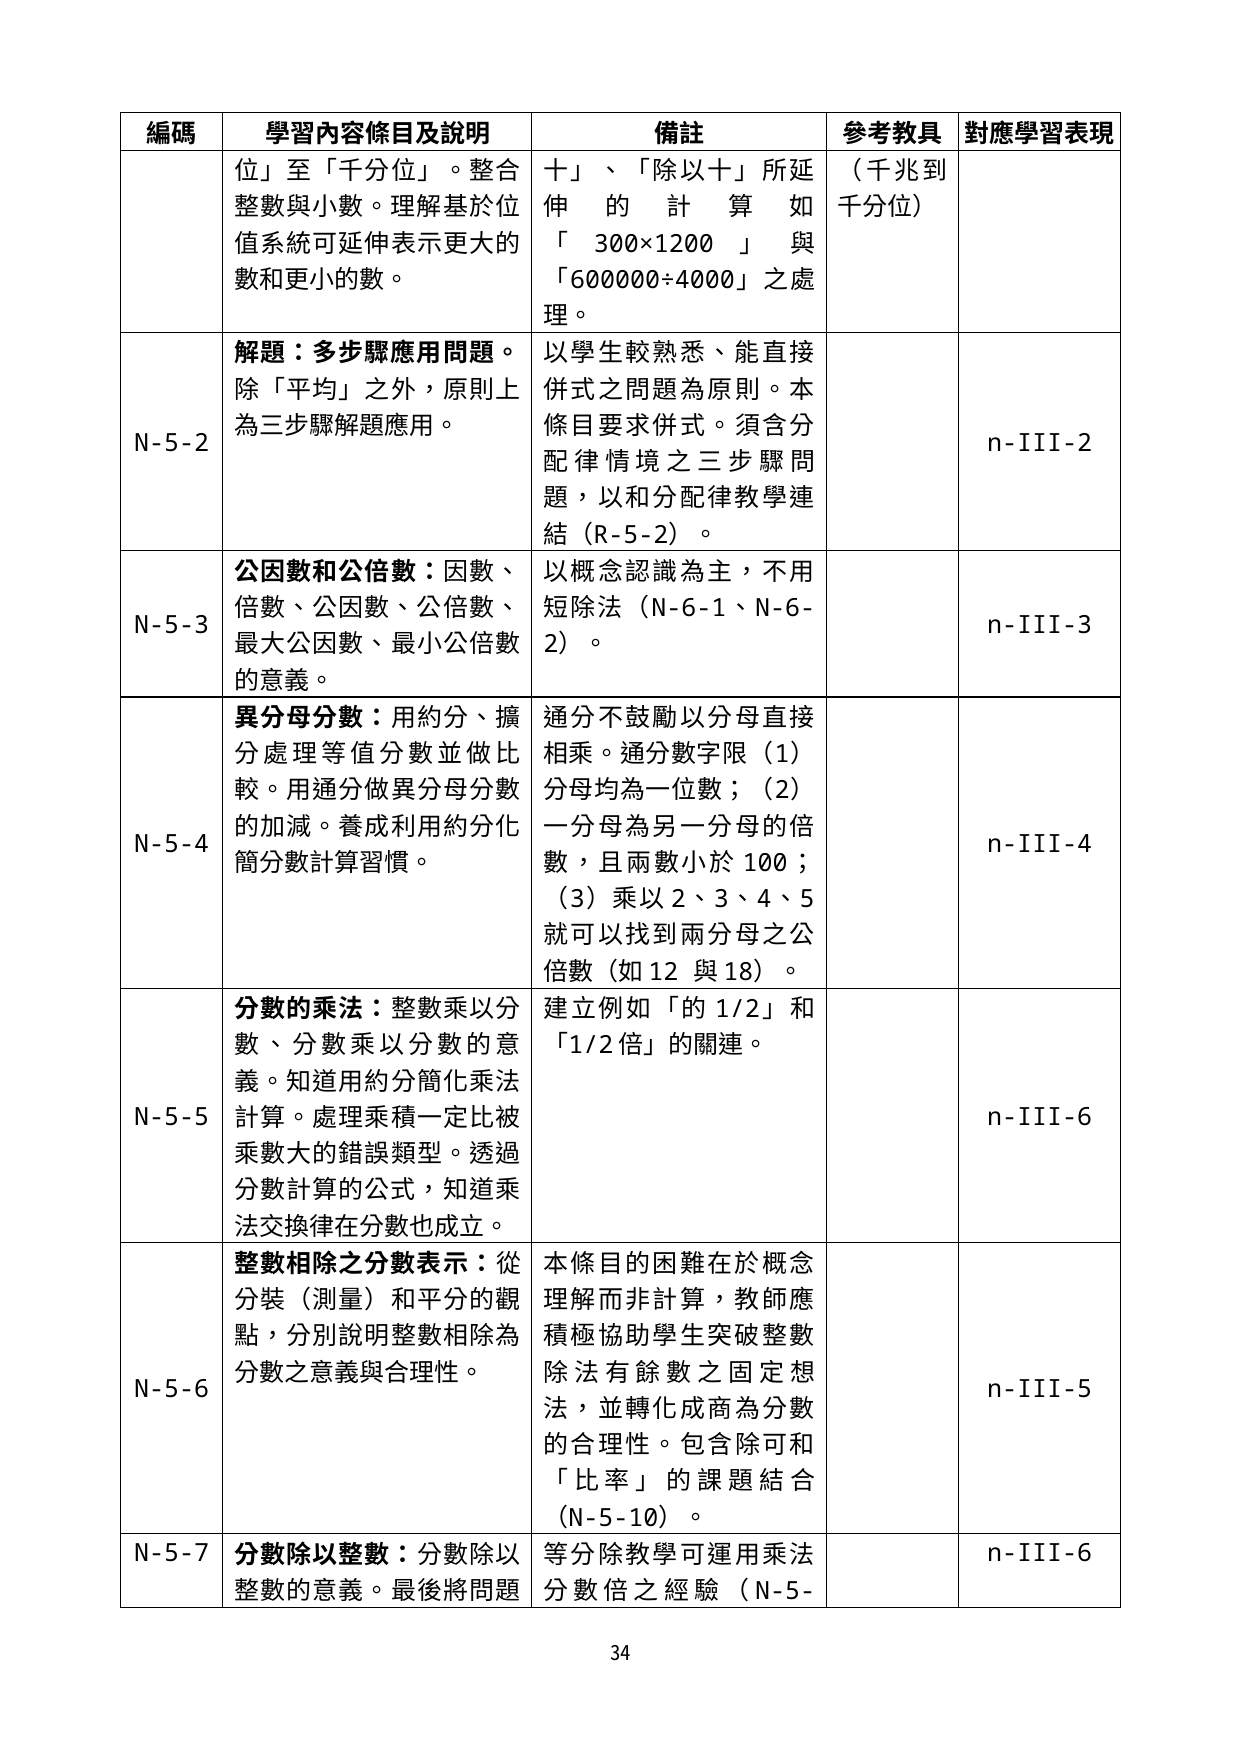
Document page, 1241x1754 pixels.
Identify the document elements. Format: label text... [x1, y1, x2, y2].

table_cell [959, 151, 1120, 332]
table_cell n-III-2 [959, 333, 1120, 550]
table_cell 以學生較熟悉、能直接併式之問題為原則。本條目要求併式。須含分配律情境之三步驟問題，以和分配律教學連結（R-5-2）。 [532, 333, 826, 550]
table_cell [827, 1534, 958, 1607]
table_cell 解題：多步驟應用問題。除「平均」之外，原則上為三步驟解題應用。 [223, 333, 531, 550]
table_cell 建立例如「的1/2」和「1/2倍」的關連。 [532, 989, 826, 1242]
table_cell 十」、「除以十」所延伸的計算如「300×1200」與「600000÷4000」之處理。 [532, 151, 826, 332]
table_cell n-III-6 [959, 989, 1120, 1242]
table_header 對應學習表現 [959, 113, 1120, 149]
table_cell N-5-7 [121, 1534, 222, 1607]
table_cell [827, 698, 958, 987]
table_cell n-III-6 [959, 1534, 1120, 1607]
table_cell 分數除以整數：分數除以整數的意義。最後將問題 [223, 1534, 531, 1607]
table_cell N-5-6 [121, 1243, 222, 1533]
table_cell 以概念認識為主，不用短除法（N-6-1、N-6-2）。 [532, 551, 826, 696]
table_cell [827, 551, 958, 696]
table_header 備註 [532, 113, 826, 149]
table_cell 通分不鼓勵以分母直接相乘。通分數字限（1）分母均為一位數；（2）一分母為另一分母的倍數，且兩數小於100；（3）乘以2、3、4、5 就可以找到兩分母之公倍數（如12 與18）。 [532, 698, 826, 987]
table_header 參考教具 [827, 113, 958, 149]
table_cell 等分除教學可運用乘法分數倍之經驗（N-5- [532, 1534, 826, 1607]
table_header 學習內容條目及說明 [223, 113, 531, 149]
table_cell n-III-3 [959, 551, 1120, 696]
table_cell （千兆到千分位） [827, 151, 958, 332]
table_cell [827, 333, 958, 550]
table_cell 公因數和公倍數：因數、倍數、公因數、公倍數、最大公因數、最小公倍數的意義。 [223, 551, 531, 696]
table_cell [827, 1243, 958, 1533]
table_header 編碼 [121, 113, 222, 149]
table_cell n-III-4 [959, 698, 1120, 987]
table_cell N-5-5 [121, 989, 222, 1242]
table_cell n-III-5 [959, 1243, 1120, 1533]
table_cell 位」至「千分位」。整合整數與小數。理解基於位值系統可延伸表示更大的數和更小的數。 [223, 151, 531, 332]
table_cell N-5-4 [121, 698, 222, 987]
table_cell N-5-3 [121, 551, 222, 696]
table_cell 分數的乘法：整數乘以分數、分數乘以分數的意義。知道用約分簡化乘法計算。處理乘積一定比被乘數大的錯誤類型。透過分數計算的公式，知道乘法交換律在分數也成立。 [223, 989, 531, 1242]
table_cell 整數相除之分數表示：從分裝（測量）和平分的觀點，分別說明整數相除為分數之意義與合理性。 [223, 1243, 531, 1533]
table_cell 本條目的困難在於概念理解而非計算，教師應積極協助學生突破整數除法有餘數之固定想法，並轉化成商為分數的合理性。包含除可和「比率」的課題結合（N-5-10）。 [532, 1243, 826, 1533]
table_cell 異分母分數：用約分、擴分處理等值分數並做比較。用通分做異分母分數的加減。養成利用約分化簡分數計算習慣。 [223, 698, 531, 987]
table_cell [827, 989, 958, 1242]
table_cell N-5-2 [121, 333, 222, 550]
table_cell [121, 151, 222, 332]
